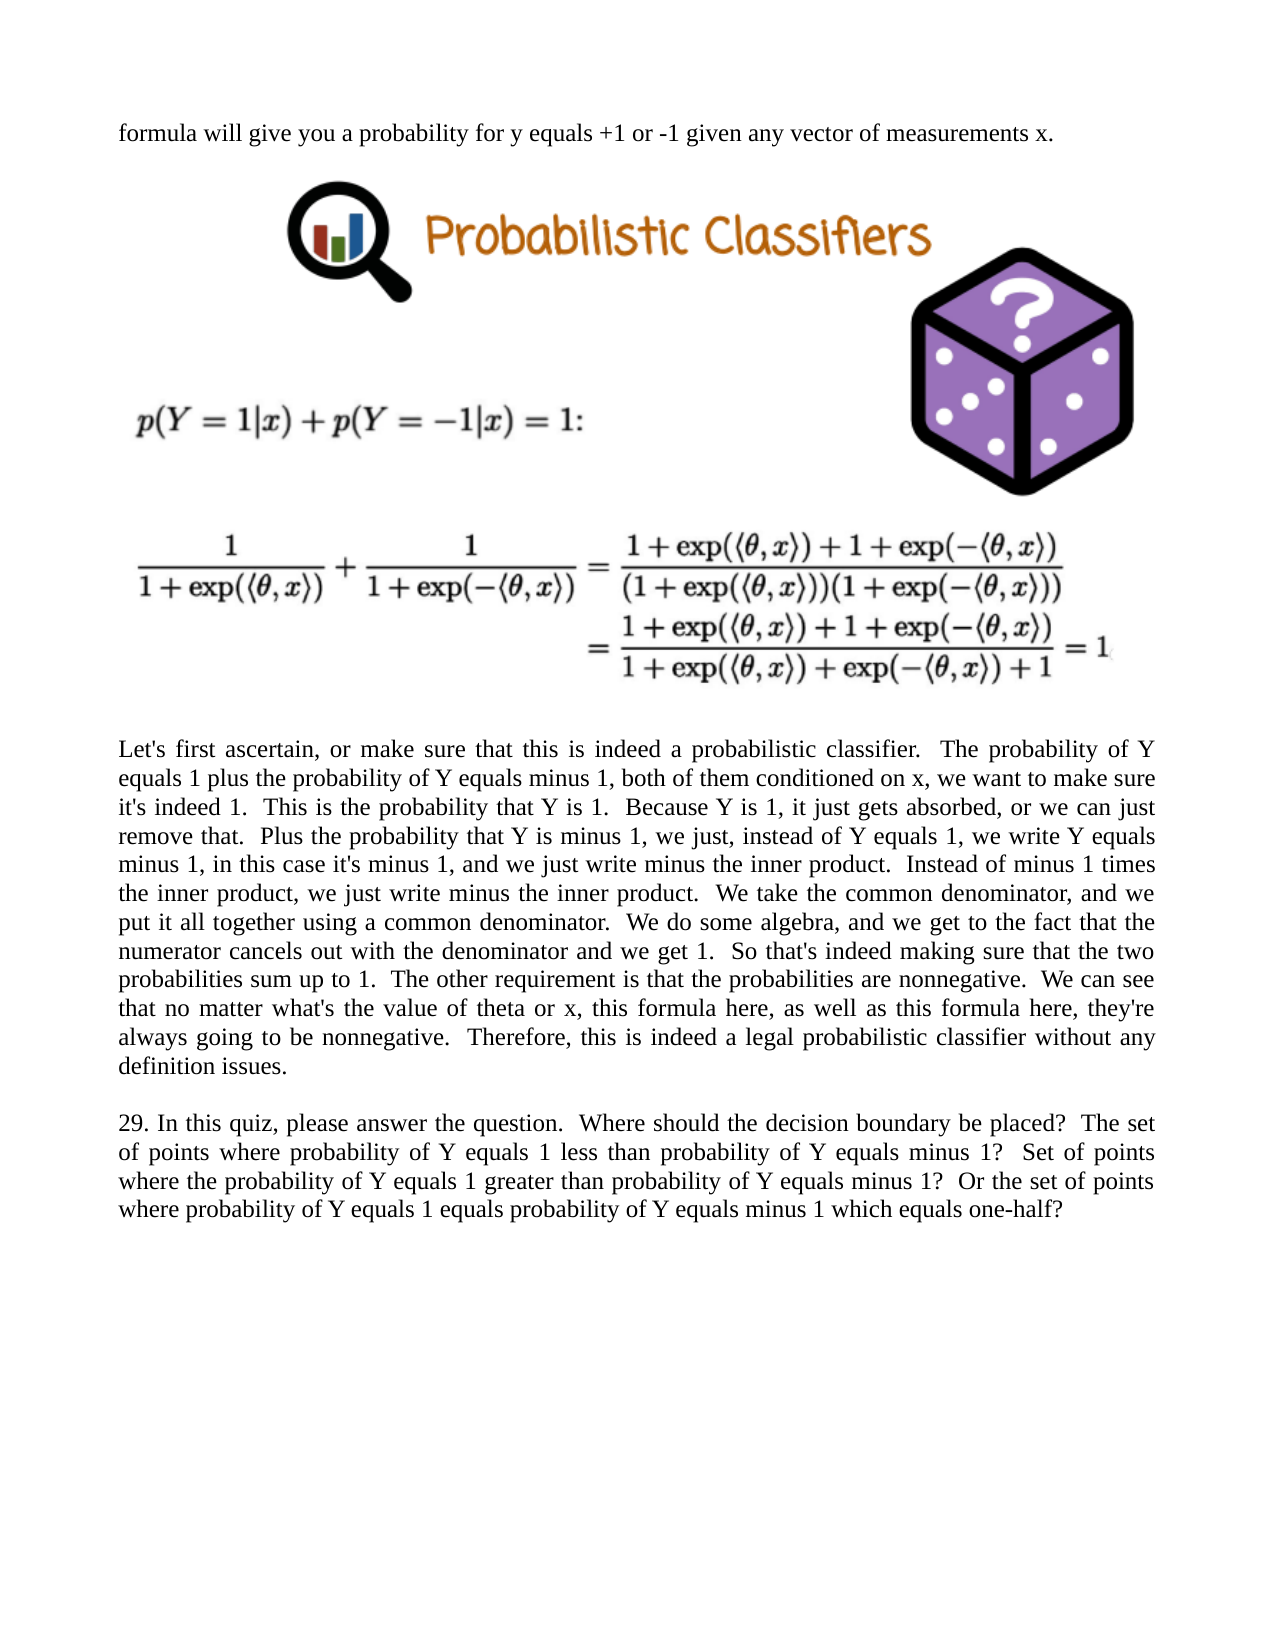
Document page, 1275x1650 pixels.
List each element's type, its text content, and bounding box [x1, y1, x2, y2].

text formula will give you a probability for y equals +1 or -1 given any vector of measurements x. [118, 118, 1157, 147]
text Let's first ascertain, or make sure that this is indeed a probabilistic classifier. The probability of Y equals 1 plus the probability of Y equals minus 1, both of them conditioned on x, we want to make sure it's indeed 1. This is the probability that Y is 1. Because Y is 1, it just gets absorbed, or we can just remove that. Plus the probability that Y is minus 1, we just, instead of Y equals 1, we write Y equals minus 1, in this case it's minus 1, and we just write minus the inner product. Instead of minus 1 times the inner product, we just write minus the inner product. We take the common denominator, and we put it all together using a common denominator. We do some algebra, and we get to the fact that the numerator cancels out with the denominator and we get 1. So that's indeed making sure that the two probabilities sum up to 1. The other requirement is that the probabilities are nonnegative. We can see that no matter what's the value of theta or x, this formula here, as well as this formula here, they're always going to be nonnegative. Therefore, this is indeed a legal probabilistic classifier without any definition issues. [118, 734, 1157, 1079]
picture [118, 175, 1157, 706]
text 29. In this quiz, please answer the question. Where should the decision boundary be placed? The set of points where probability of Y equals 1 less than probability of Y equals minus 1? Set of points where the probability of Y equals 1 greater than probability of Y equals minus 1? Or the set of points where probability of Y equals 1 equals probability of Y equals minus 1 which equals one-half? [118, 1108, 1157, 1223]
